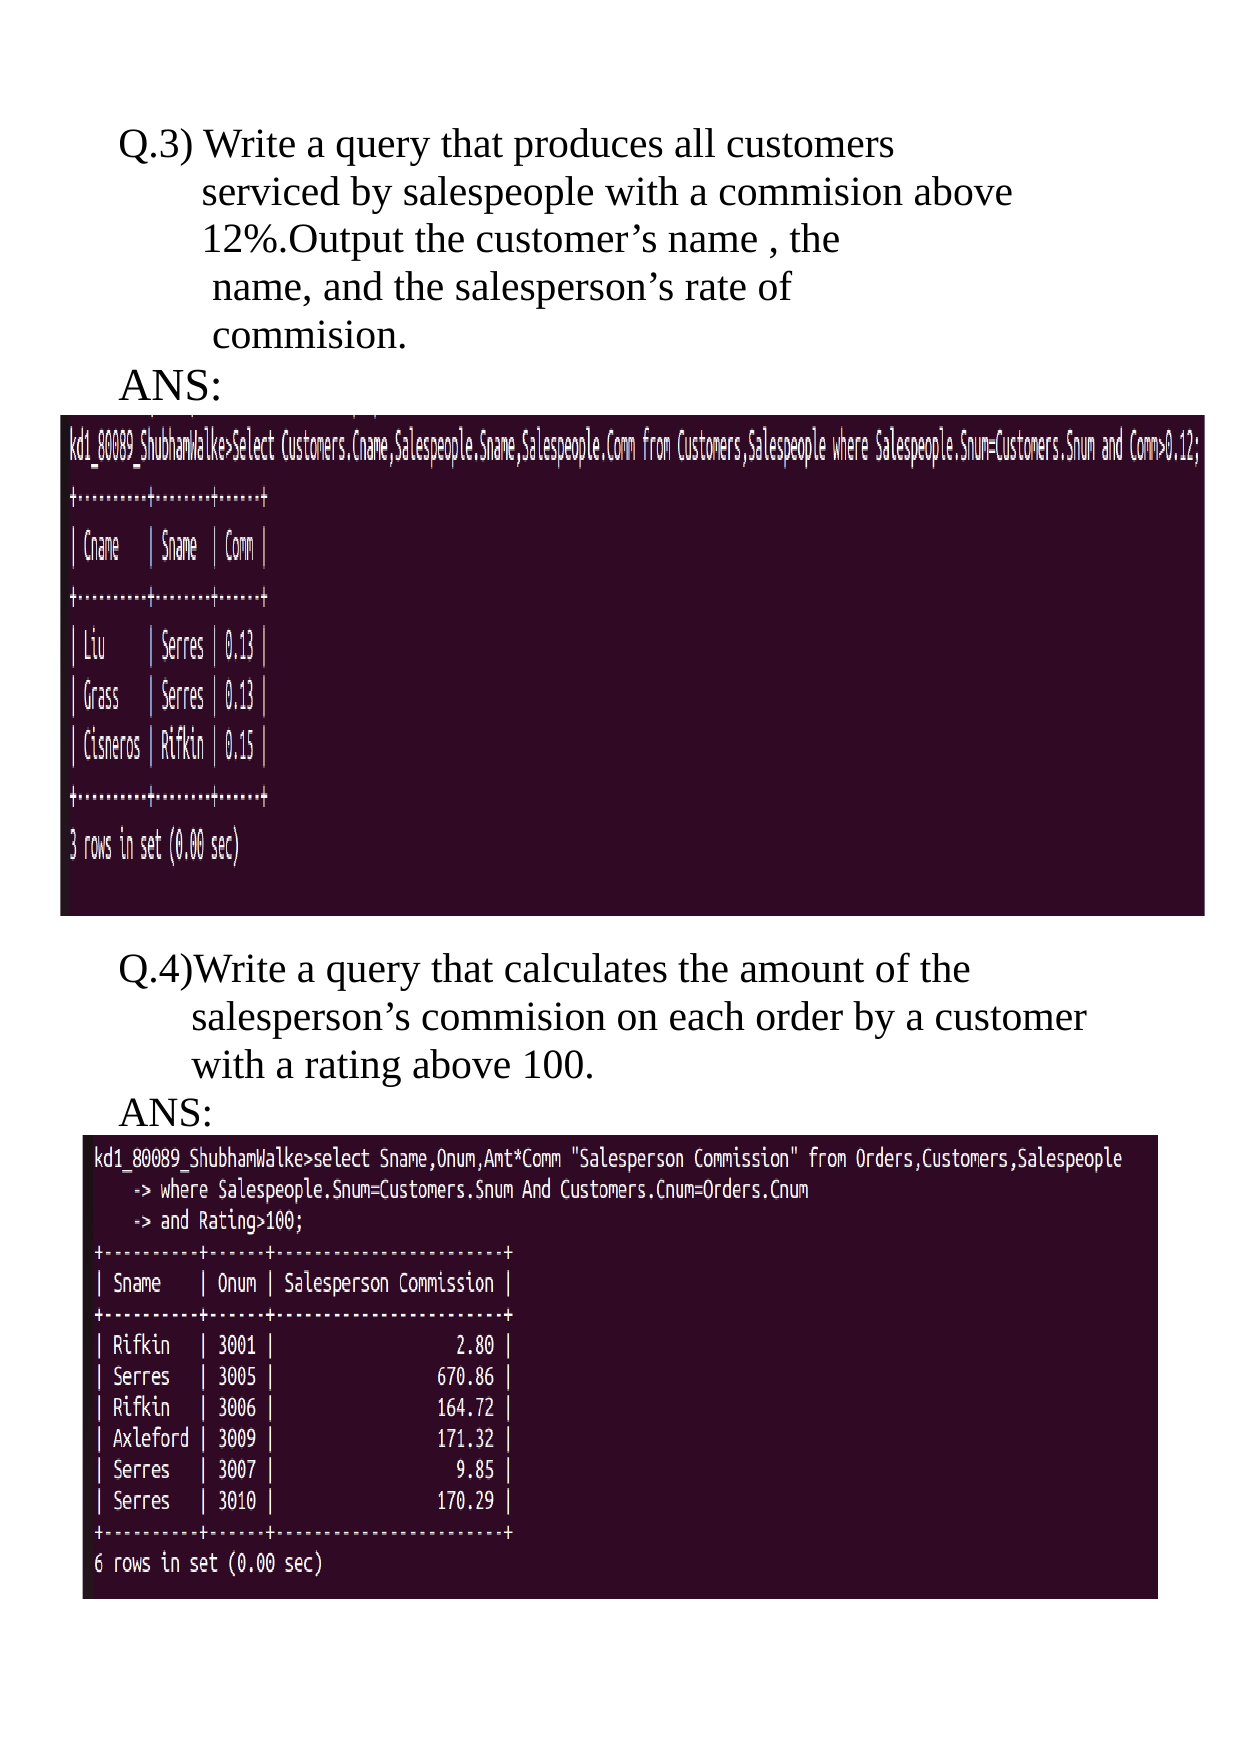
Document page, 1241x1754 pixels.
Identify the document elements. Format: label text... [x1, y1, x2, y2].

text with a rating above 100. [118, 1040, 1122, 1088]
text salesperson’s commision on each order by a customer [118, 992, 1122, 1040]
text name, and the salesperson’s rate of [118, 262, 1122, 310]
text 12%.Output the customer’s name , the [118, 214, 1122, 262]
text serviced by salespeople with a commision above [118, 166, 1122, 214]
text ANS: [118, 1088, 1122, 1135]
text Q.4)Write a query that calculates the amount of the [118, 944, 1122, 992]
picture [82, 1135, 1158, 1599]
text ANS: [118, 358, 1122, 410]
text Q.3) Write a query that produces all customers [118, 118, 1122, 166]
text commision. [118, 310, 1122, 358]
picture [60, 415, 1205, 916]
